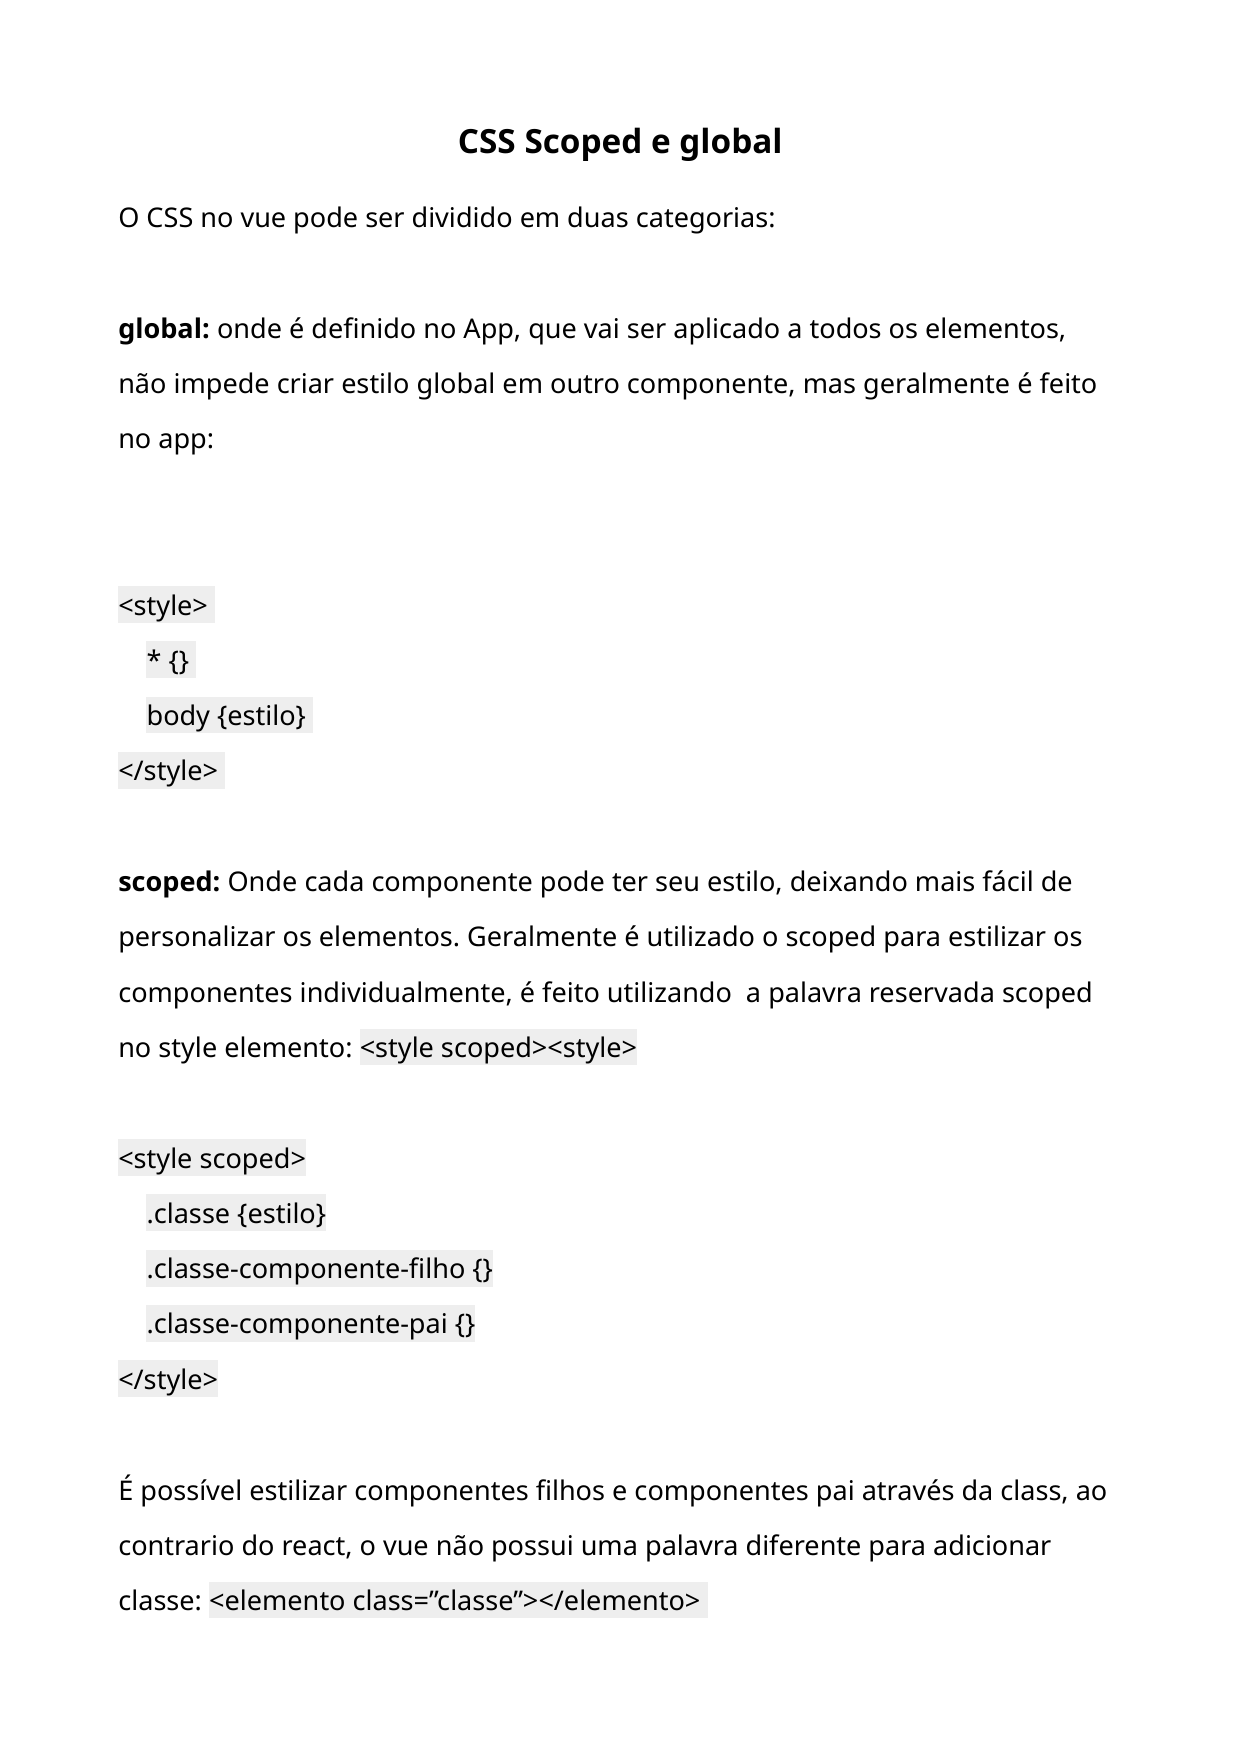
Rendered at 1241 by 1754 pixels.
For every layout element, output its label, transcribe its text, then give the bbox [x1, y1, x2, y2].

text </style> [118, 752, 1122, 789]
text .classe-componente-filho {} [118, 1250, 1122, 1287]
text É possível estilizar componentes filhos e componentes pai através da class, ao contrario do react, o vue não possui uma palavra diferente para adicionar classe: <elemento class=”classe”></elemento> [118, 1471, 1122, 1618]
text O CSS no vue pode ser dividido em duas categorias: [118, 199, 1122, 236]
text scoped: Onde cada componente pode ter seu estilo, deixando mais fácil de personalizar os elementos. Geralmente é utilizado o scoped para estilizar os componentes individualmente, é feito utilizando a palavra reservada scoped no style elemento: <style scoped><style> [118, 862, 1122, 1065]
text <style scoped> [118, 1139, 1122, 1176]
text global: onde é definido no App, que vai ser aplicado a todos os elementos, não impede criar estilo global em outro componente, mas geralmente é feito no app: [118, 309, 1122, 457]
subtitle CSS Scoped e global [118, 118, 1122, 163]
text </style> [118, 1360, 1122, 1397]
text .classe-componente-pai {} [118, 1305, 1122, 1342]
text .classe {estilo} [118, 1194, 1122, 1231]
text <style> [118, 586, 1122, 623]
text * {} [118, 641, 1122, 678]
text body {estilo} [118, 697, 1122, 733]
